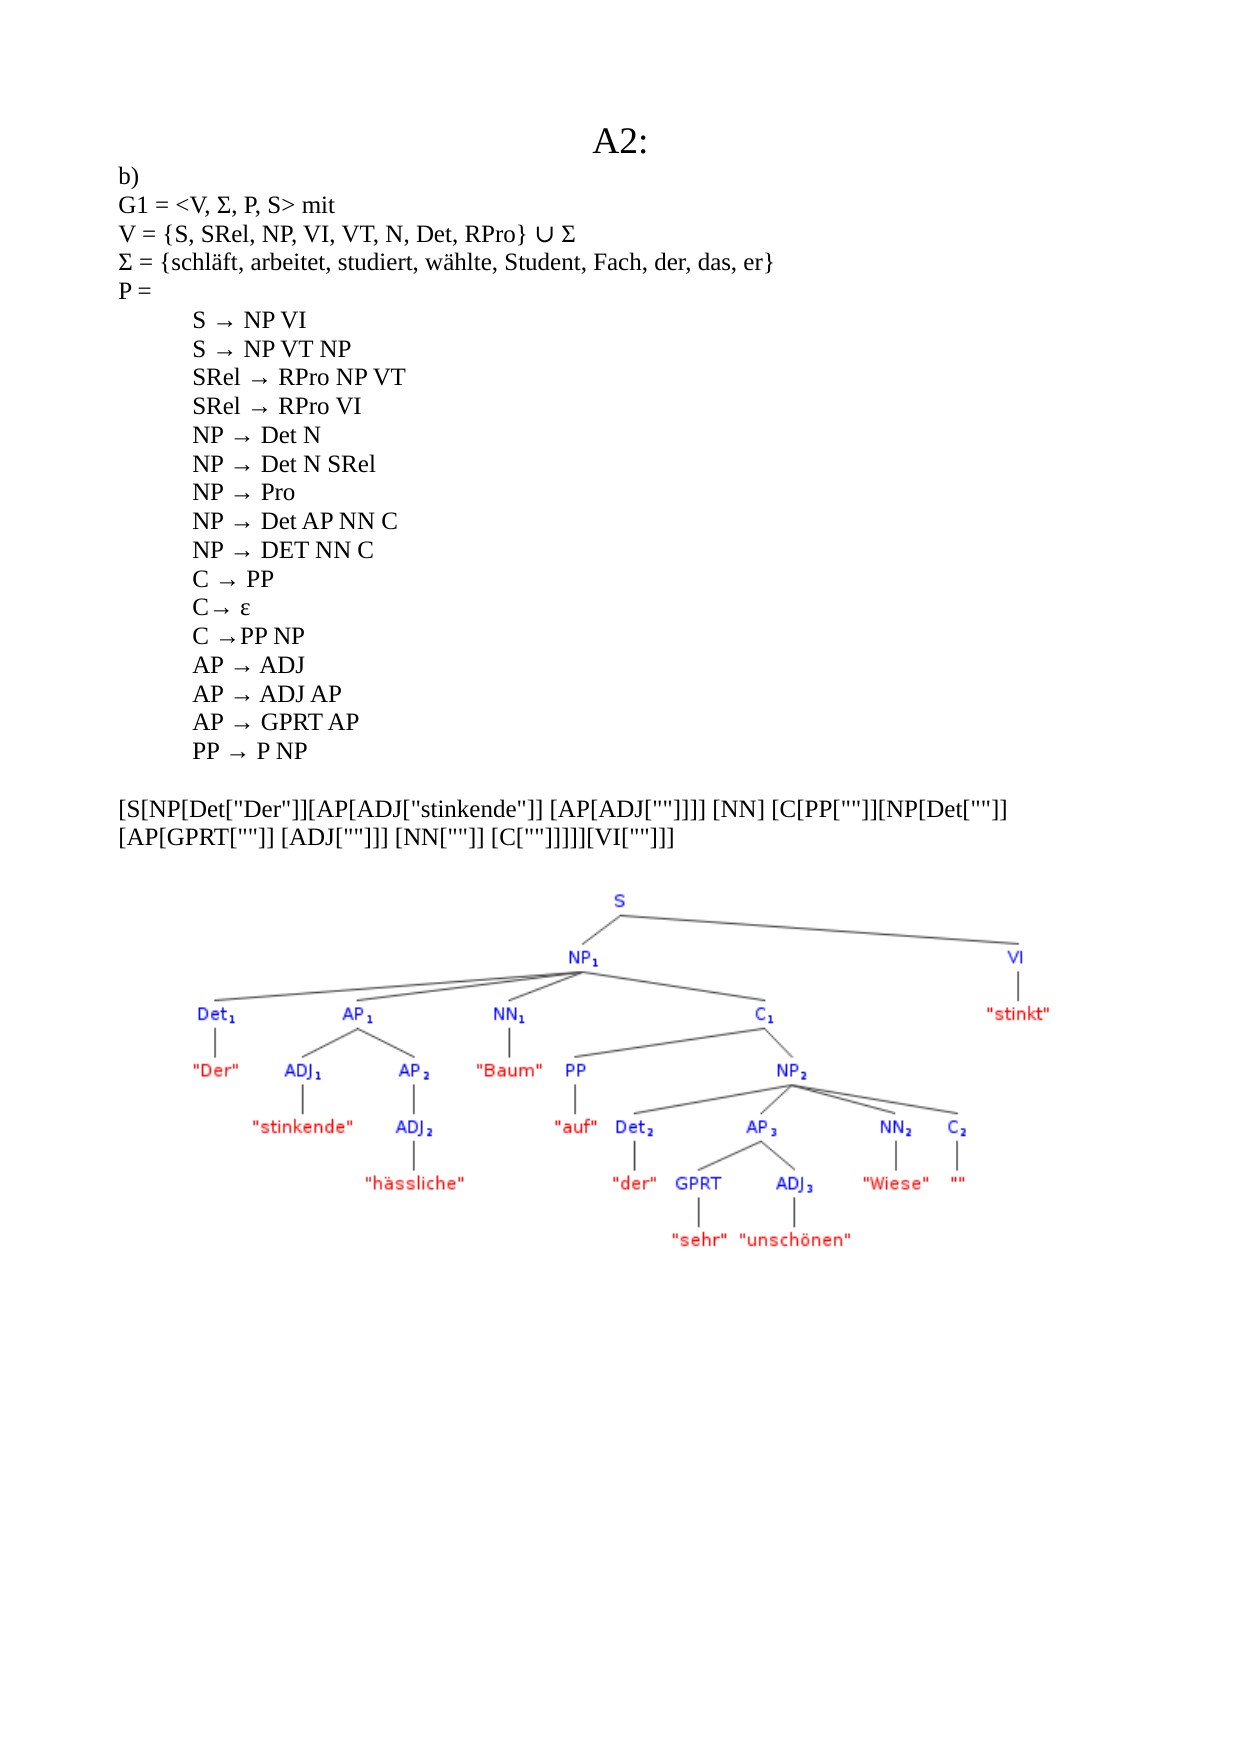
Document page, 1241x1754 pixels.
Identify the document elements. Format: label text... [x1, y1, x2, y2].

text NP → Det AP NN C [118, 506, 1122, 535]
text Σ = {schläft, arbeitet, studiert, wählte, Student, Fach, der, das, er} [118, 247, 1122, 276]
text G1 = <V, Σ, P, S> mit [118, 190, 1122, 219]
text NP → Det N SRel [118, 449, 1122, 477]
text AP → GPRT AP [118, 707, 1122, 736]
text NP → Det N [118, 420, 1122, 449]
text V = {S, SRel, NP, VI, VT, N, Det, RPro} ∪ Σ [118, 219, 1122, 247]
text AP → ADJ AP [118, 679, 1122, 707]
text PP → P NP [118, 736, 1122, 765]
text S → NP VI [118, 305, 1122, 334]
text [S[NP[Det["Der"]][AP[ADJ["stinkende"]] [AP[ADJ[""]]]] [NN] [C[PP[""]][NP[Det[""]] [AP[GPRT[""]] [ADJ[""]]] [NN[""]] [C[""]]]]][VI[""]]] [118, 794, 1122, 851]
text P = [118, 276, 1122, 305]
text SRel → RPro VI [118, 391, 1122, 420]
text C → PP [118, 564, 1122, 592]
text A2: [118, 118, 1122, 161]
picture [177, 880, 1063, 1262]
text C →PP NP [118, 621, 1122, 650]
text SRel → RPro NP VT [118, 362, 1122, 391]
text C→ ε [118, 592, 1122, 621]
text AP → ADJ [118, 650, 1122, 679]
text NP → Pro [118, 477, 1122, 506]
text NP → DET NN C [118, 535, 1122, 564]
text b) [118, 161, 1122, 190]
text S → NP VT NP [118, 334, 1122, 362]
